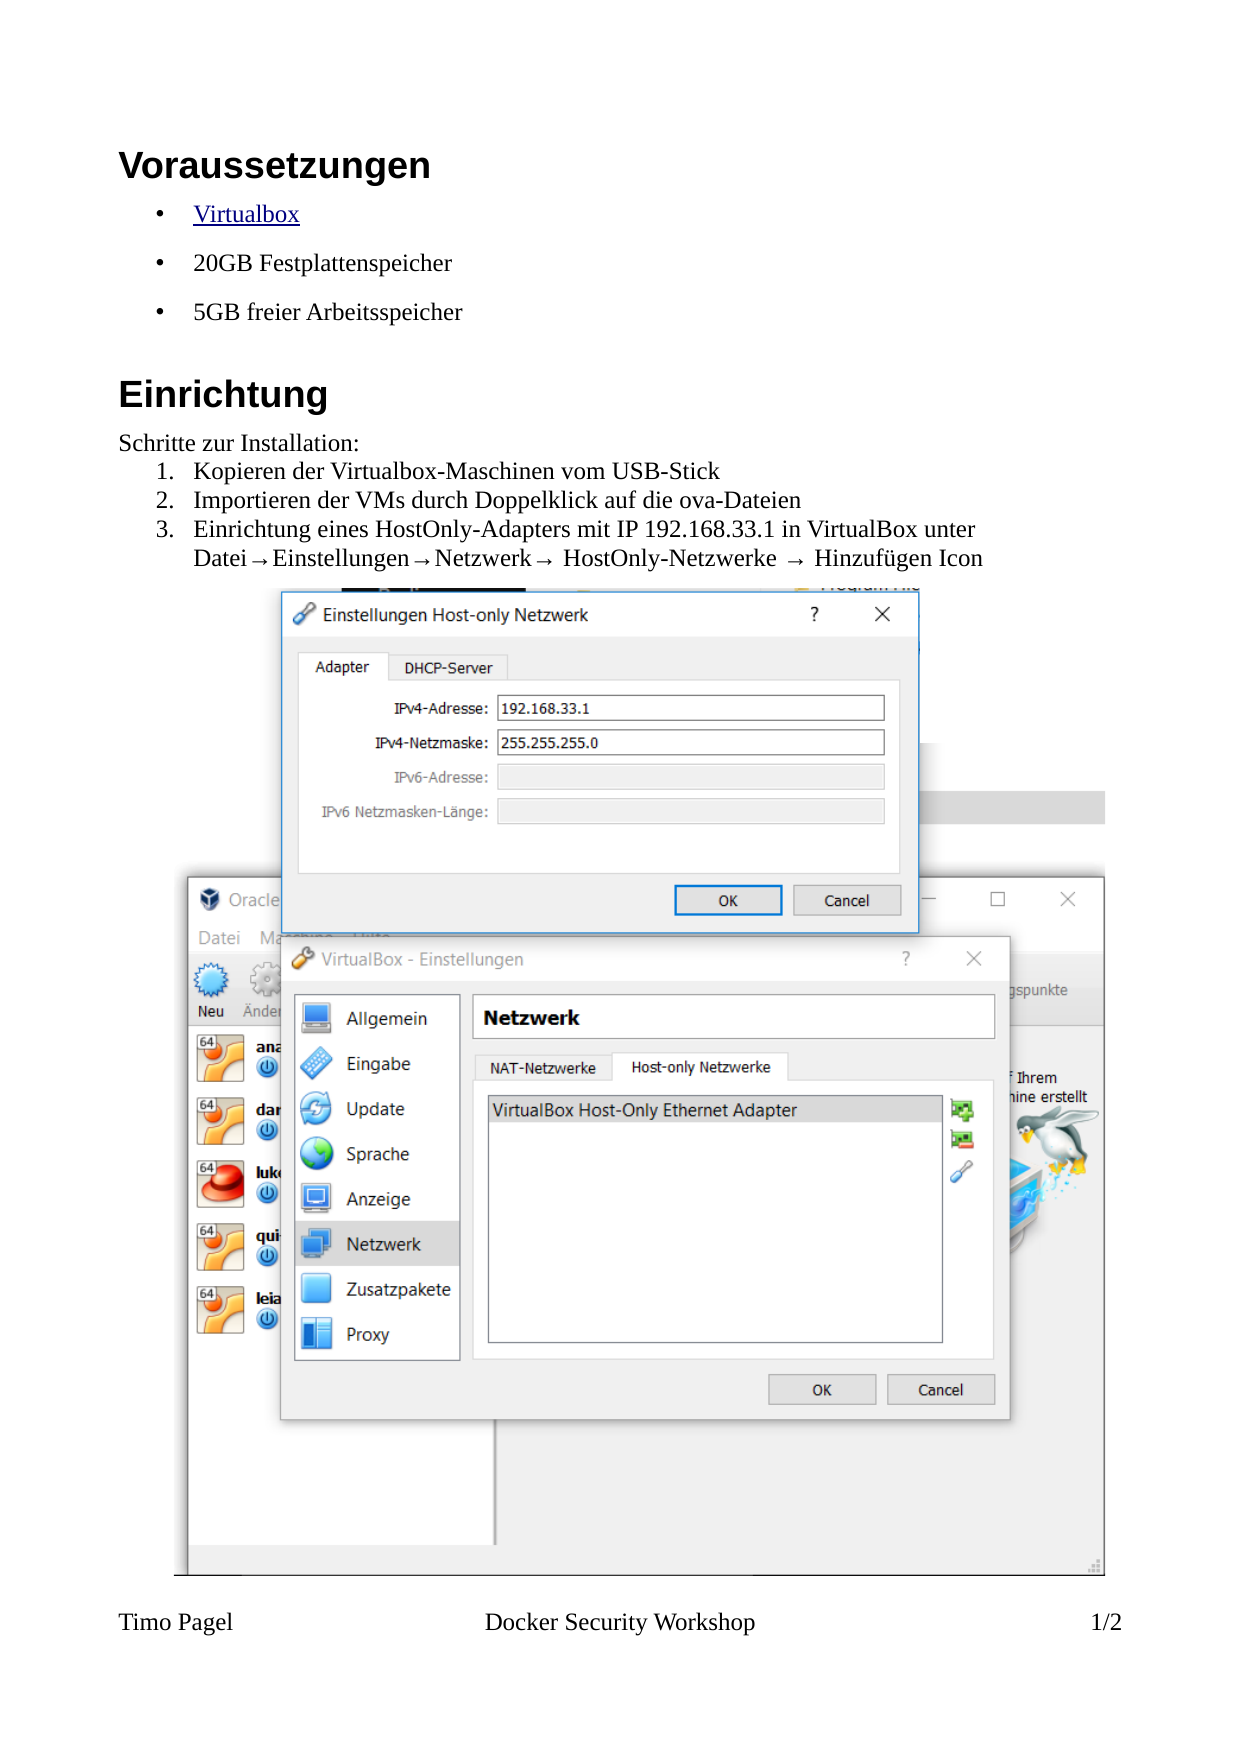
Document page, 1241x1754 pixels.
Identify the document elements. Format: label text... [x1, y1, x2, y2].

list 5GB freier Arbeitsspeicher [156, 297, 1122, 326]
list Einrichtung eines HostOnly-Adapters mit IP 192.168.33.1 in VirtualBox unter Datei→Einstellungen→Netzwerk→ HostOnly-Netzwerke → Hinzufügen Icon [156, 514, 1122, 571]
list Kopieren der Virtualbox-Maschinen vom USB-Stick [156, 456, 1122, 485]
list Virtualbox [156, 199, 1122, 228]
subtitle Voraussetzungen [118, 143, 1122, 187]
list Importieren der VMs durch Doppelklick auf die ova-Dateien [156, 485, 1122, 514]
subtitle Einrichtung [118, 371, 1122, 415]
text Schritte zur Installation: [118, 428, 1122, 456]
list 20GB Festplattenspeicher [156, 248, 1122, 277]
picture [173, 588, 1106, 1576]
